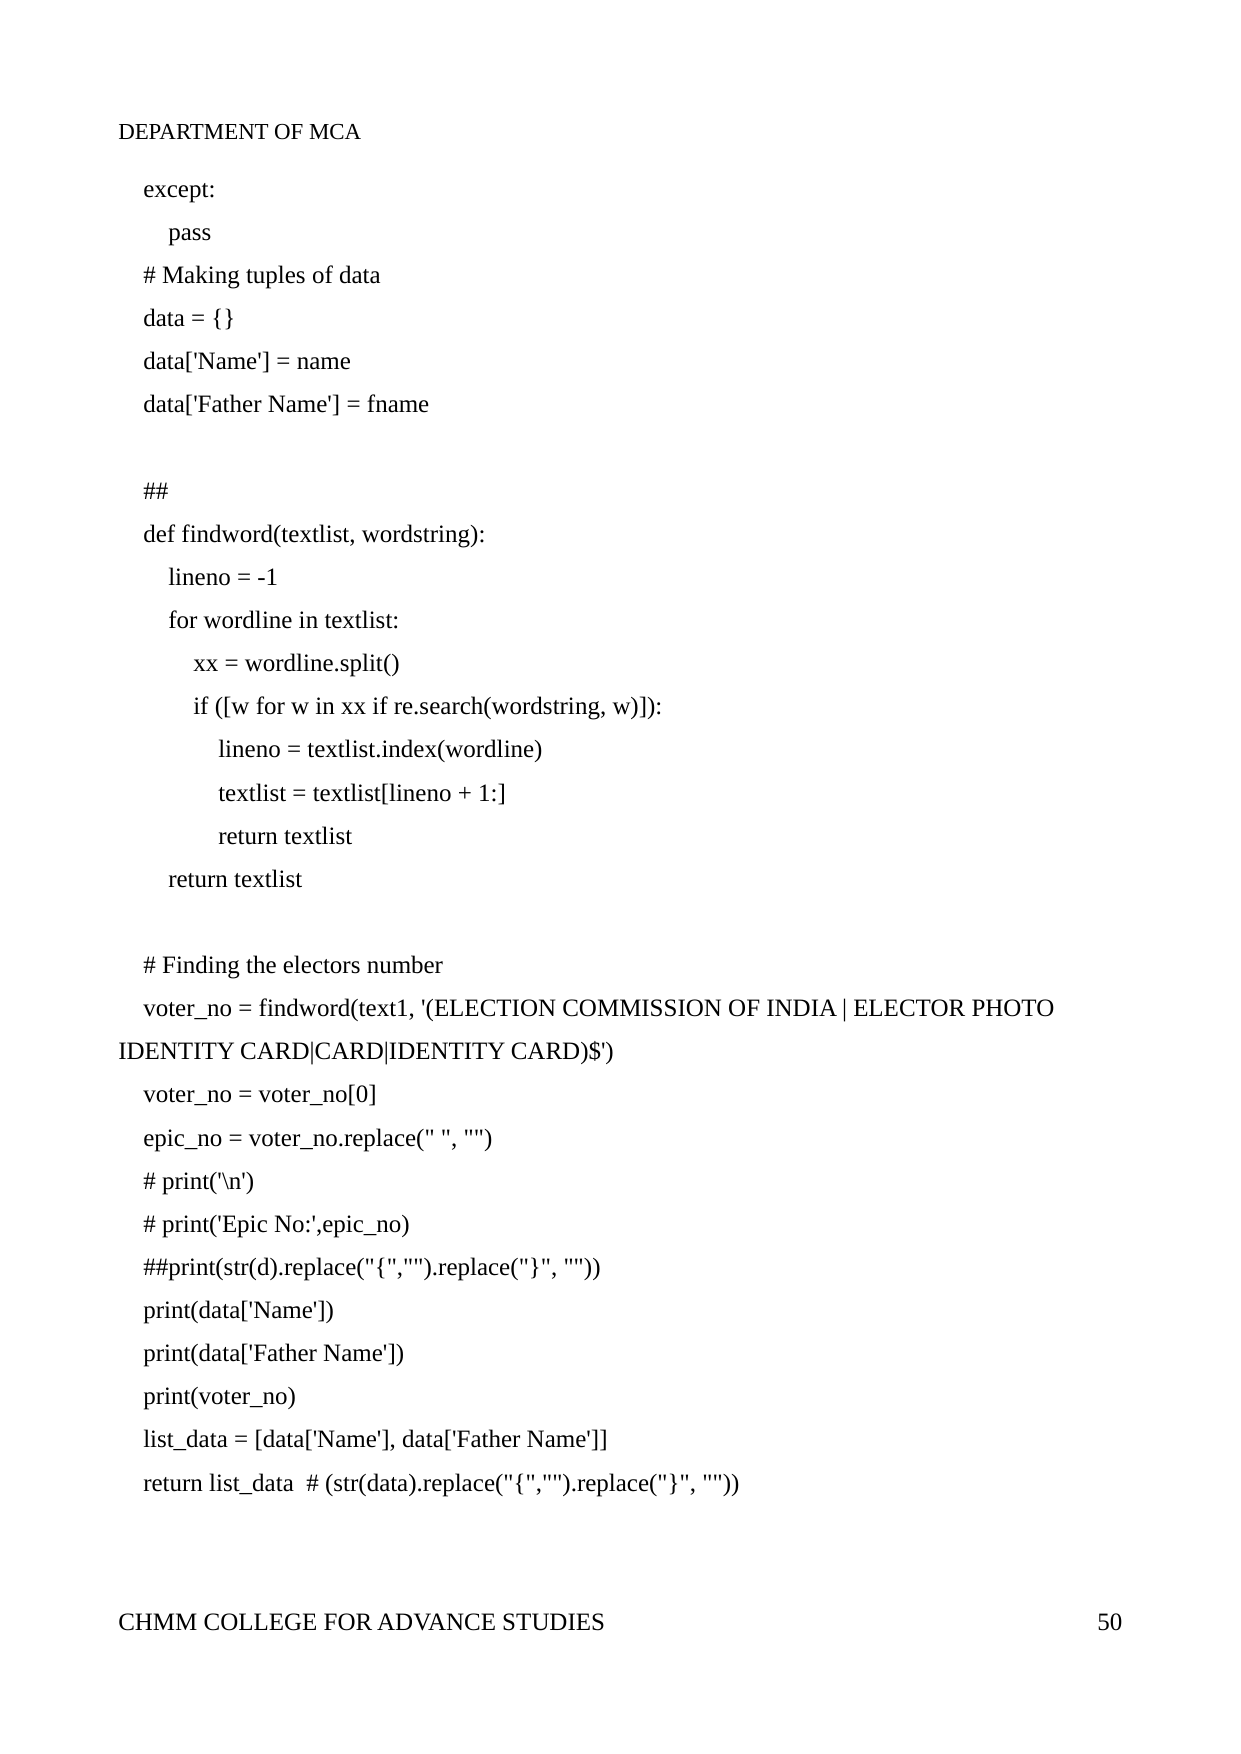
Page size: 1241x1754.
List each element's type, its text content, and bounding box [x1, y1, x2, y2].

text print(data['Name']) [118, 1295, 1122, 1324]
text print(data['Father Name']) [118, 1338, 1122, 1367]
text voter_no = findword(text1, '(ELECTION COMMISSION OF INDIA | ELECTOR PHOTO IDENTITY CARD|CARD|IDENTITY CARD)$') [118, 993, 1122, 1065]
text def findword(textlist, wordstring): [118, 519, 1122, 548]
text # Making tuples of data [118, 260, 1122, 289]
text voter_no = voter_no[0] [118, 1079, 1122, 1108]
text print(voter_no) [118, 1381, 1122, 1410]
text return list_data # (str(data).replace("{","").replace("}", "")) [118, 1468, 1122, 1496]
text return textlist [118, 821, 1122, 849]
text return textlist [118, 864, 1122, 893]
text pass [118, 217, 1122, 246]
text except: [118, 174, 1122, 203]
text lineno = -1 [118, 562, 1122, 591]
text ##print(str(d).replace("{","").replace("}", "")) [118, 1252, 1122, 1281]
text # Finding the electors number [118, 950, 1122, 979]
text xx = wordline.split() [118, 648, 1122, 677]
text textlist = textlist[lineno + 1:] [118, 778, 1122, 806]
text data['Father Name'] = fname [118, 389, 1122, 418]
text # print('\n') [118, 1166, 1122, 1194]
text if ([w for w in xx if re.search(wordstring, w)]): [118, 691, 1122, 720]
text # print('Epic No:',epic_no) [118, 1209, 1122, 1238]
text data = {} [118, 303, 1122, 332]
text data['Name'] = name [118, 346, 1122, 375]
text ## [118, 476, 1122, 504]
text list_data = [data['Name'], data['Father Name']] [118, 1424, 1122, 1453]
text lineno = textlist.index(wordline) [118, 734, 1122, 763]
text for wordline in textlist: [118, 605, 1122, 634]
text epic_no = voter_no.replace(" ", "") [118, 1123, 1122, 1151]
